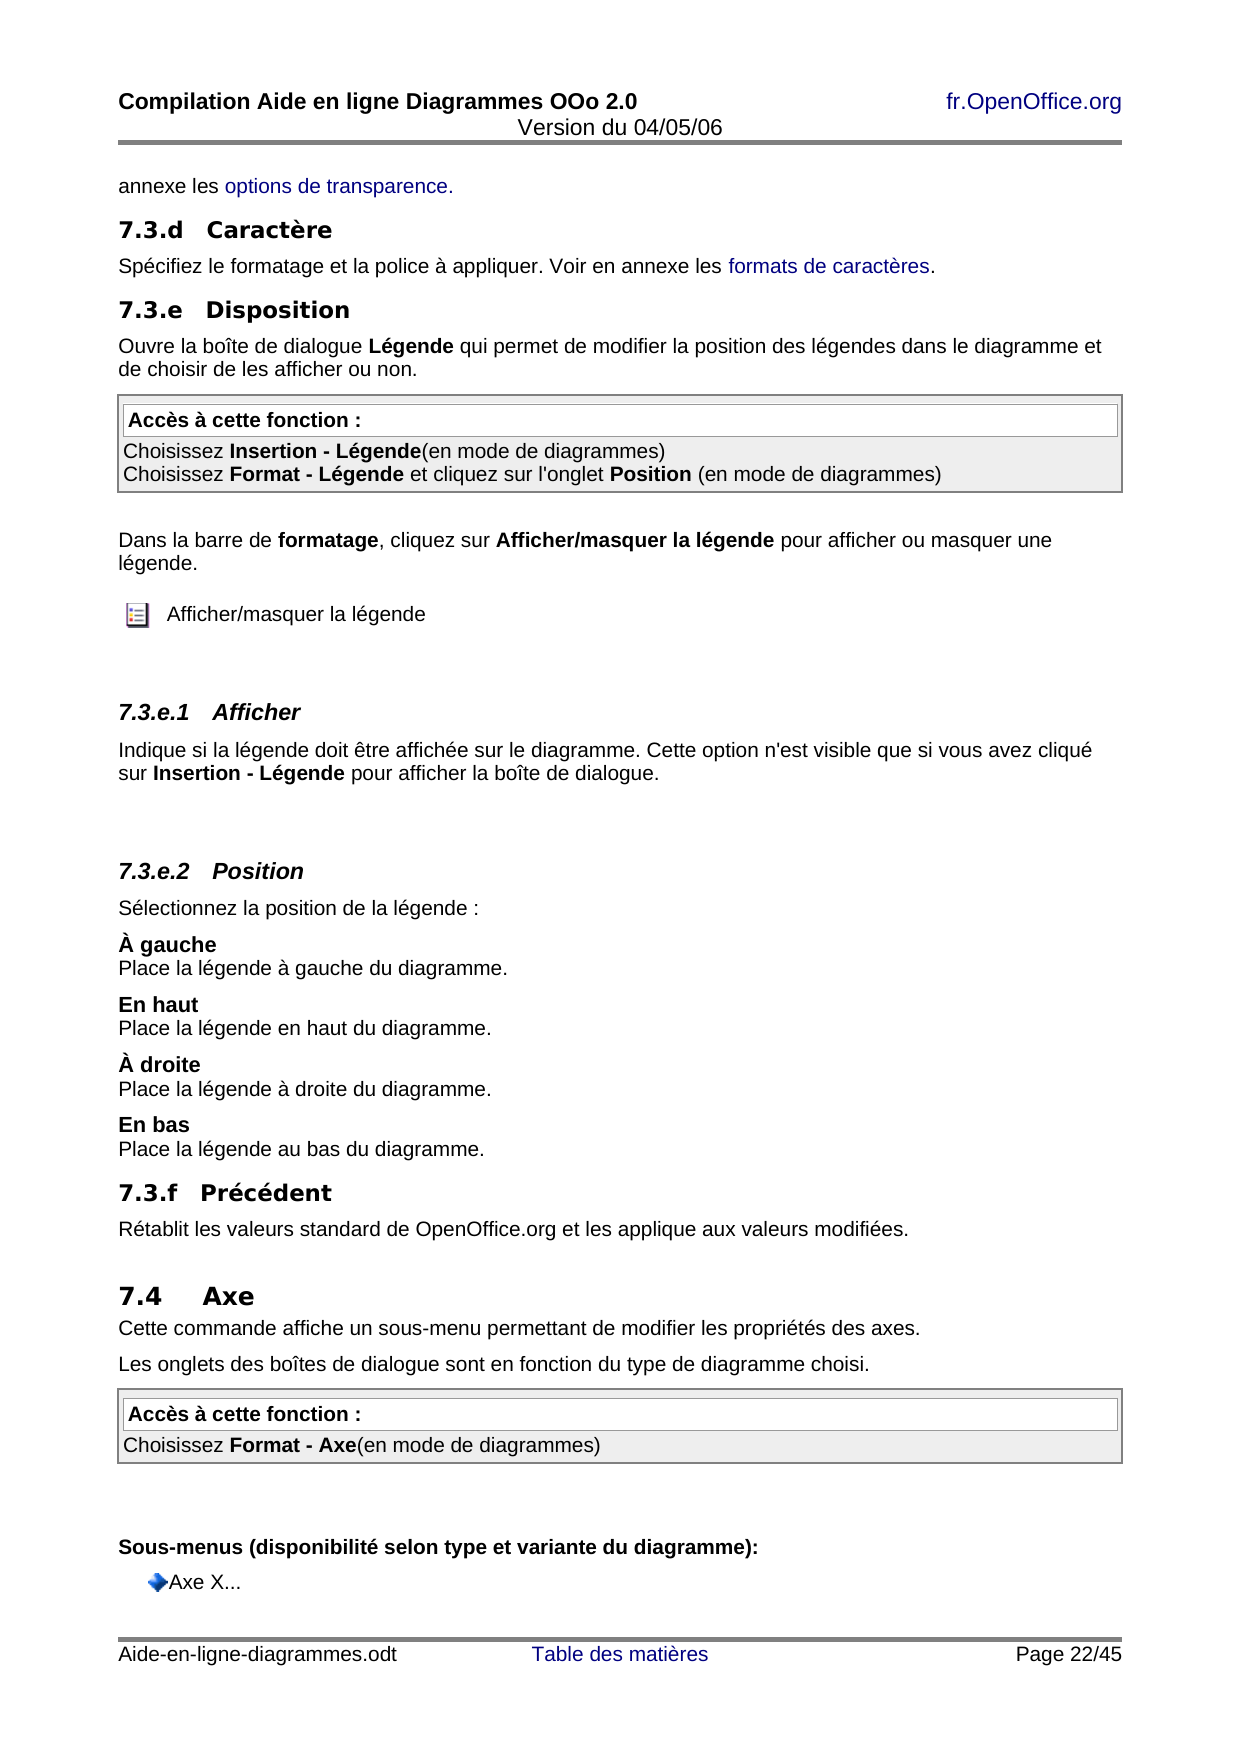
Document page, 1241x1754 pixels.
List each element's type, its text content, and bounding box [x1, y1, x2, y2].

text Place la légende à gauche du diagramme. [118, 957, 1122, 980]
text Ouvre la boîte de dialogue Légende qui permet de modifier la position des légendes dans le diagramme et de choisir de les afficher ou non. [118, 335, 1122, 381]
table_header Accès à cette fonction : Choisissez Format - Axe(en mode de diagrammes) [119, 1390, 1121, 1462]
text Sélectionnez la position de la légende : [118, 896, 1122, 920]
subtitle Axe [118, 1283, 1122, 1312]
table_header Afficher/masquer la légende [159, 592, 516, 639]
text Spécifiez le formatage et la police à appliquer. Voir en annexe les formats de caractères. [118, 254, 1122, 278]
text Indique si la légende doit être affichée sur le diagramme. Cette option n'est visible que si vous avez cliqué sur Insertion - Légende pour afficher la boîte de dialogue. [118, 738, 1122, 785]
table_header [118, 592, 159, 639]
text Place la légende au bas du diagramme. [118, 1137, 1122, 1161]
text Place la légende en haut du diagramme. [118, 1017, 1122, 1040]
subtitle En bas [118, 1113, 1122, 1137]
text Cette commande affiche un sous-menu permettant de modifier les propriétés des axes. [118, 1316, 1122, 1340]
picture [126, 603, 151, 628]
subtitle En haut [118, 992, 1122, 1017]
text Sous-menus (disponibilité selon type et variante du diagramme): [118, 1535, 1122, 1558]
text Rétablit les valeurs standard de OpenOffice.org et les applique aux valeurs modifiées. [118, 1217, 1122, 1241]
list Axe X... [148, 1571, 1122, 1594]
subtitle Caractère [118, 217, 1122, 244]
subtitle Disposition [118, 297, 1122, 324]
text annexe les options de transparence. [118, 174, 1122, 198]
subtitle Afficher [118, 700, 1122, 726]
subtitle À droite [118, 1053, 1122, 1077]
picture [148, 1573, 168, 1592]
subtitle À gauche [118, 932, 1122, 957]
table_header Accès à cette fonction : Choisissez Insertion - Légende(en mode de diagrammes) Choisissez Format - Légende et cliquez sur l'onglet Position (en mode de diagrammes) [119, 396, 1121, 491]
subtitle Position [118, 858, 1122, 884]
text Les onglets des boîtes de dialogue sont en fonction du type de diagramme choisi. [118, 1352, 1122, 1375]
text Dans la barre de formatage, cliquez sur Afficher/masquer la légende pour afficher ou masquer une légende. [118, 528, 1122, 575]
subtitle Précédent [118, 1180, 1122, 1207]
text Place la légende à droite du diagramme. [118, 1077, 1122, 1100]
